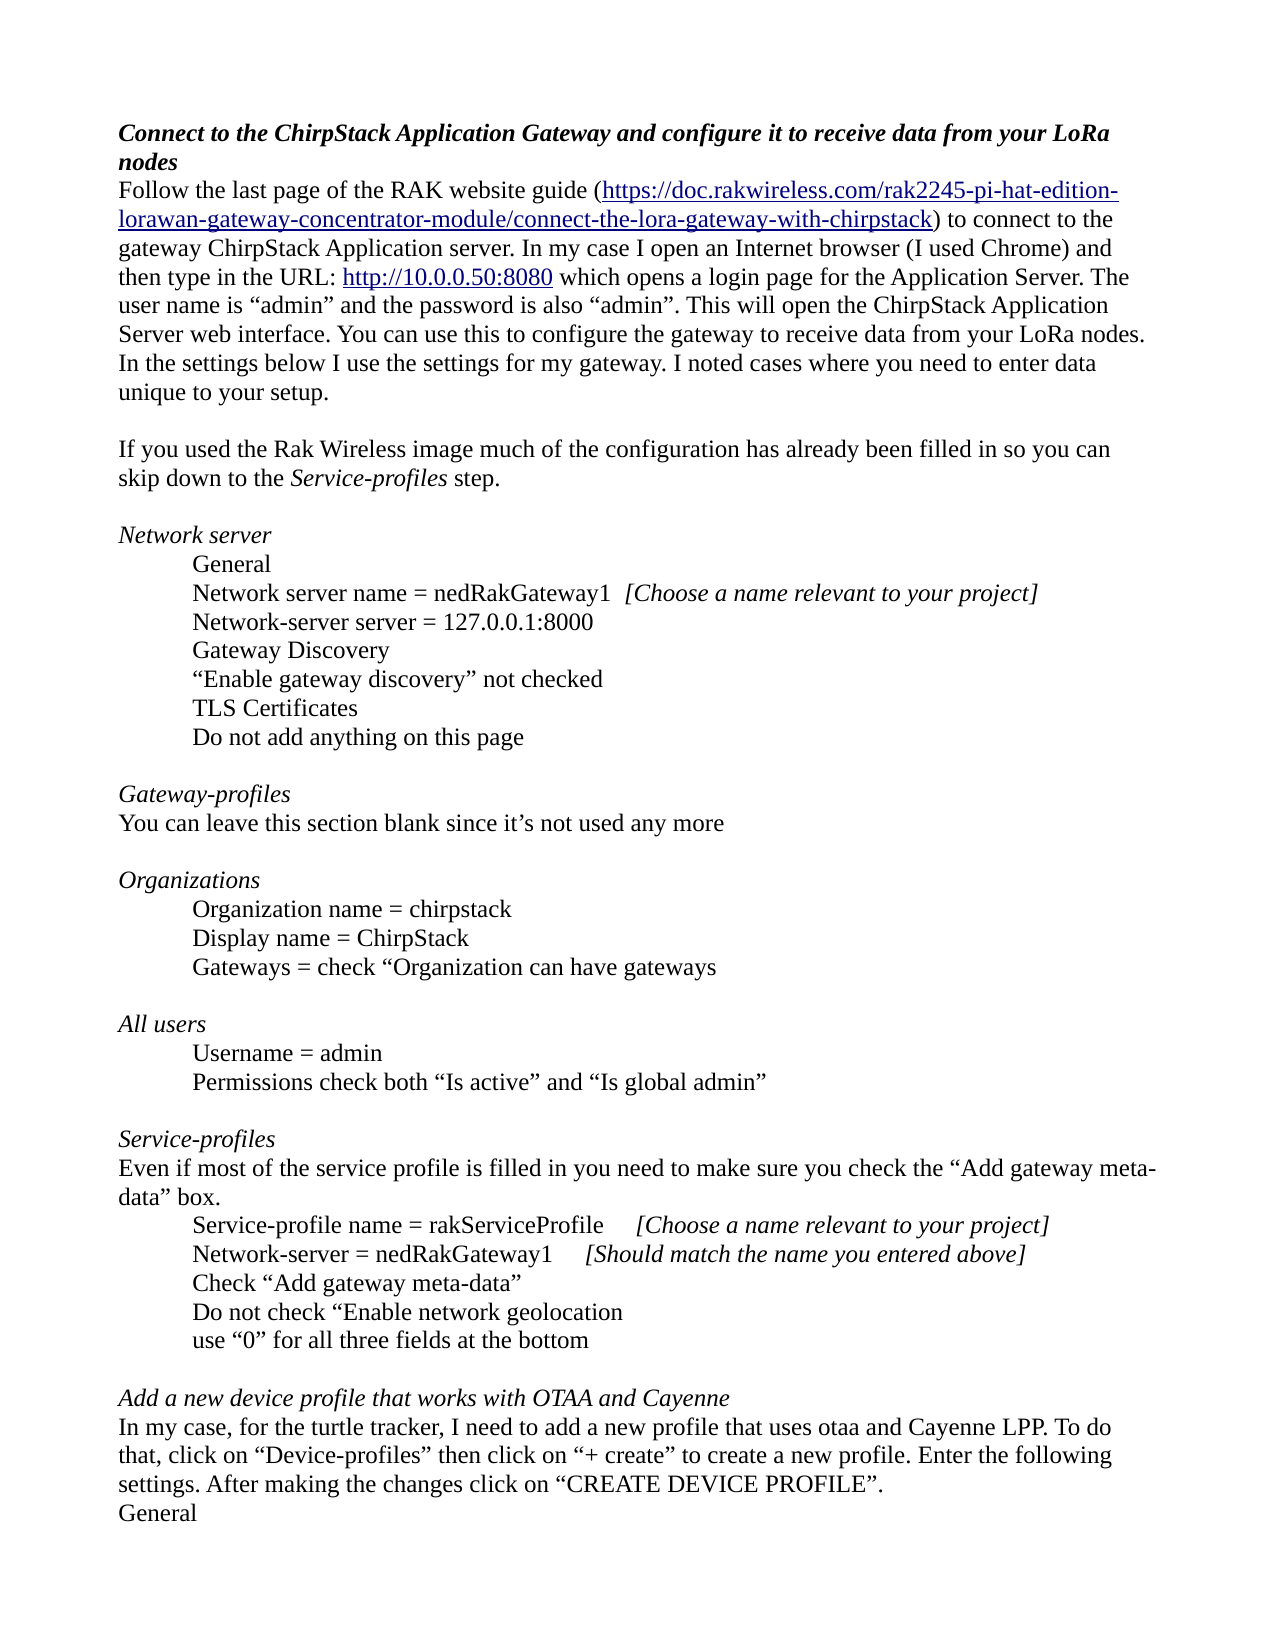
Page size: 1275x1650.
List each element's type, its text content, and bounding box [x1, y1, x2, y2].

text General [192, 549, 1157, 578]
text Service-profiles [118, 1124, 1157, 1153]
text In my case, for the turtle tracker, I need to add a new profile that uses otaa and Cayenne LPP. To do that, click on “Device-profiles” then click on “+ create” to create a new profile. Enter the following settings. After making the changes click on “CREATE DEVICE PROFILE”. [118, 1412, 1157, 1498]
text You can leave this section blank since it’s not used any more [118, 808, 1157, 837]
text Even if most of the service profile is filled in you need to make sure you check the “Add gateway meta-data” box. [118, 1153, 1157, 1211]
text Permissions check both “Is active” and “Is global admin” [192, 1067, 1157, 1096]
text Connect to the ChirpStack Application Gateway and configure it to receive data from your LoRa nodes [118, 118, 1157, 176]
text Username = admin [192, 1038, 1157, 1067]
text Do not add anything on this page [192, 722, 1157, 751]
text If you used the Rak Wireless image much of the configuration has already been filled in so you can skip down to the Service-profiles step. [118, 434, 1157, 492]
text General [118, 1498, 1157, 1527]
text Gateways = check “Organization can have gateways [192, 952, 1157, 981]
text Follow the last page of the RAK website guide (https://doc.rakwireless.com/rak2245-pi-hat-edition-lorawan-gateway-concentrator-module/connect-the-lora-gateway-with-chirpstack) to connect to the gateway ChirpStack Application server. In my case I open an Internet browser (I used Chrome) and then type in the URL: http://10.0.0.50:8080 which opens a login page for the Application Server. The user name is “admin” and the password is also “admin”. This will open the ChirpStack Application Server web interface. You can use this to configure the gateway to receive data from your LoRa nodes. In the settings below I use the settings for my gateway. I noted cases where you need to enter data unique to your setup. [118, 176, 1157, 406]
text Display name = ChirpStack [192, 923, 1157, 952]
text use “0” for all three fields at the bottom [192, 1326, 1157, 1354]
text All users [118, 1009, 1157, 1038]
text Gateway Discovery [192, 636, 1157, 664]
text Network-server server = 127.0.0.1:8000 [192, 607, 1157, 636]
text Network server [118, 521, 1157, 549]
text “Enable gateway discovery” not checked [192, 664, 1157, 693]
text Organization name = chirpstack [192, 894, 1157, 923]
text Gateway-profiles [118, 779, 1157, 808]
text Do not check “Enable network geolocation [192, 1297, 1157, 1326]
text Organizations [118, 866, 1157, 894]
text Add a new device profile that works with OTAA and Cayenne [118, 1383, 1157, 1412]
text Network server name = nedRakGateway1 [Choose a name relevant to your project] [192, 578, 1157, 607]
text TLS Certificates [192, 693, 1157, 722]
text Check “Add gateway meta-data” [192, 1268, 1157, 1297]
text Network-server = nedRakGateway1 [Should match the name you entered above] [192, 1239, 1157, 1268]
text Service-profile name = rakServiceProfile [Choose a name relevant to your project] [192, 1211, 1157, 1239]
